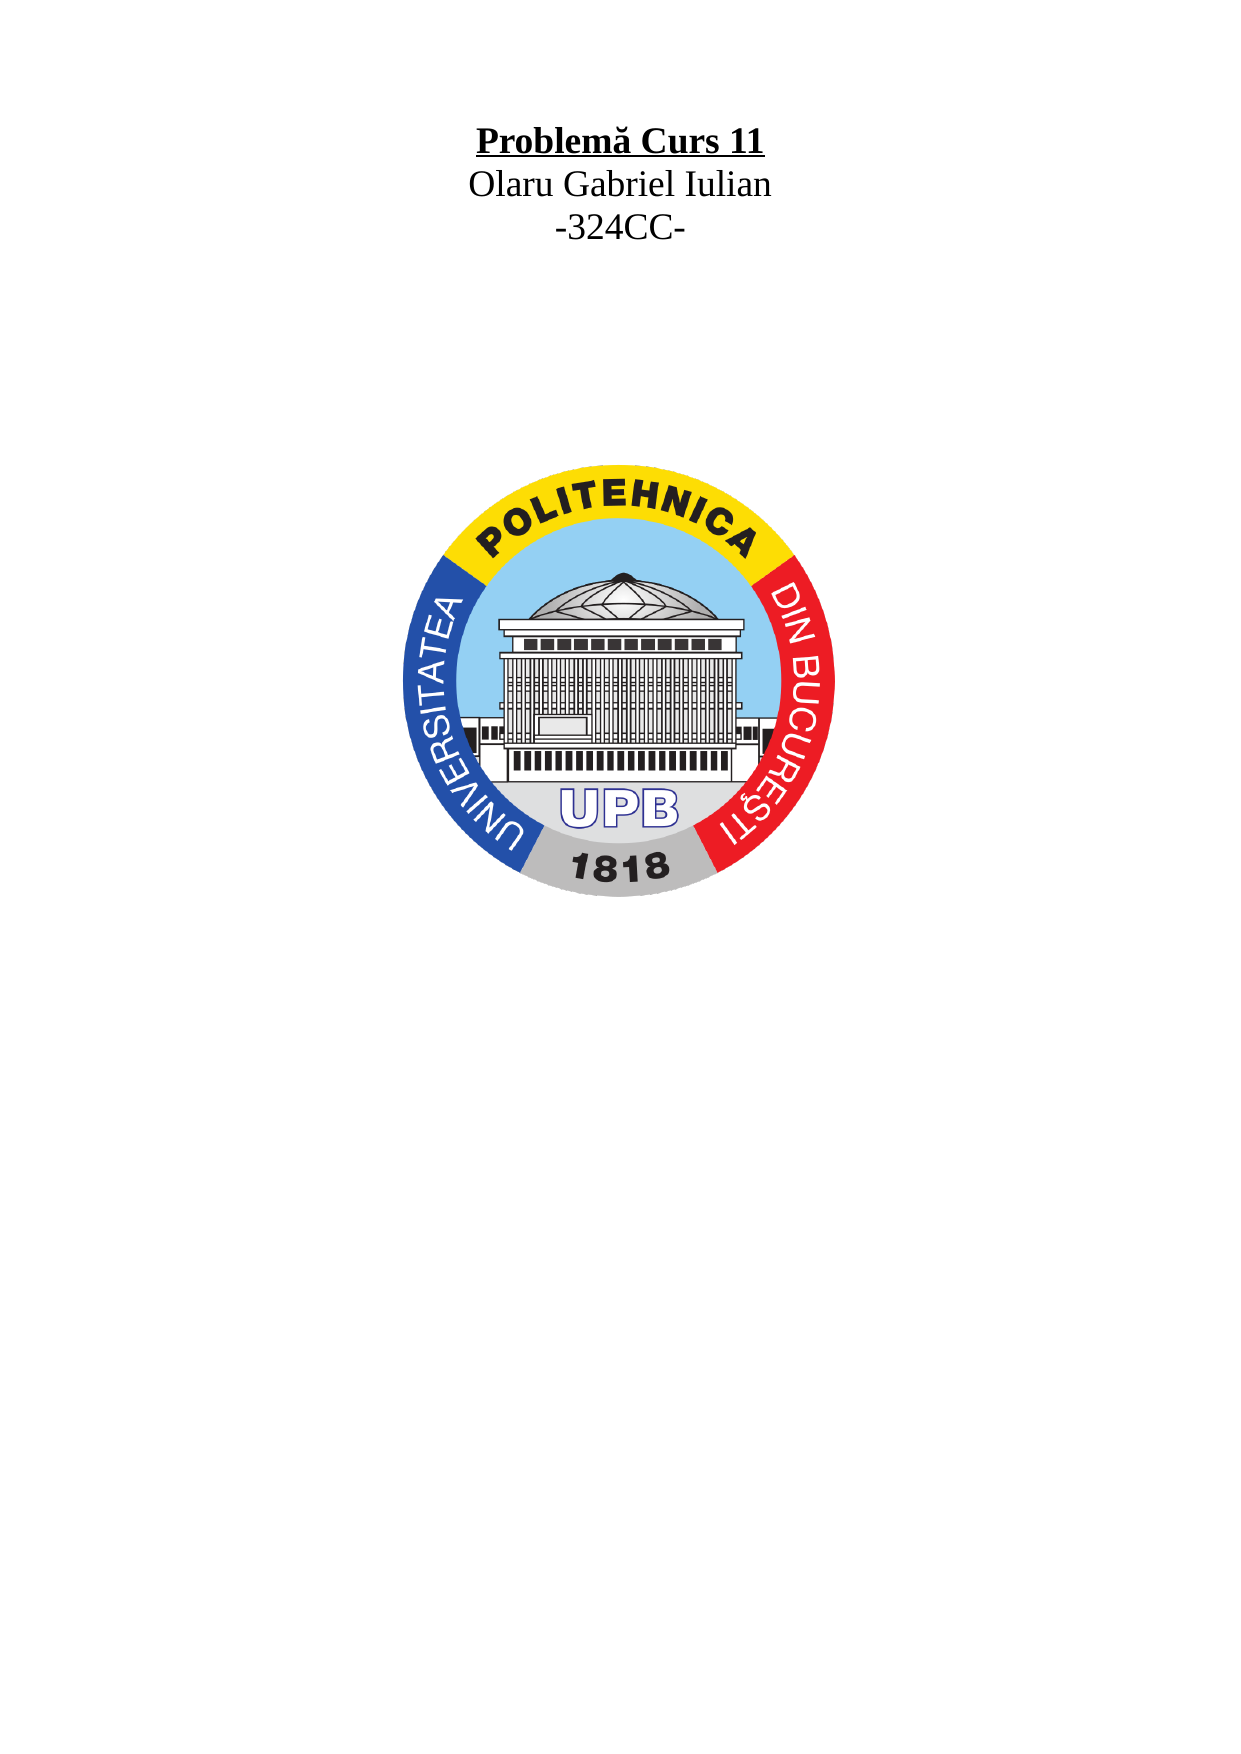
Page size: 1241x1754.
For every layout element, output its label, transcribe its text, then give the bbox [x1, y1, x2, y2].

picture [399, 461, 838, 900]
text -324CC- [118, 204, 1122, 247]
text Problemă Curs 11 [118, 118, 1122, 161]
text Olaru Gabriel Iulian [118, 161, 1122, 204]
